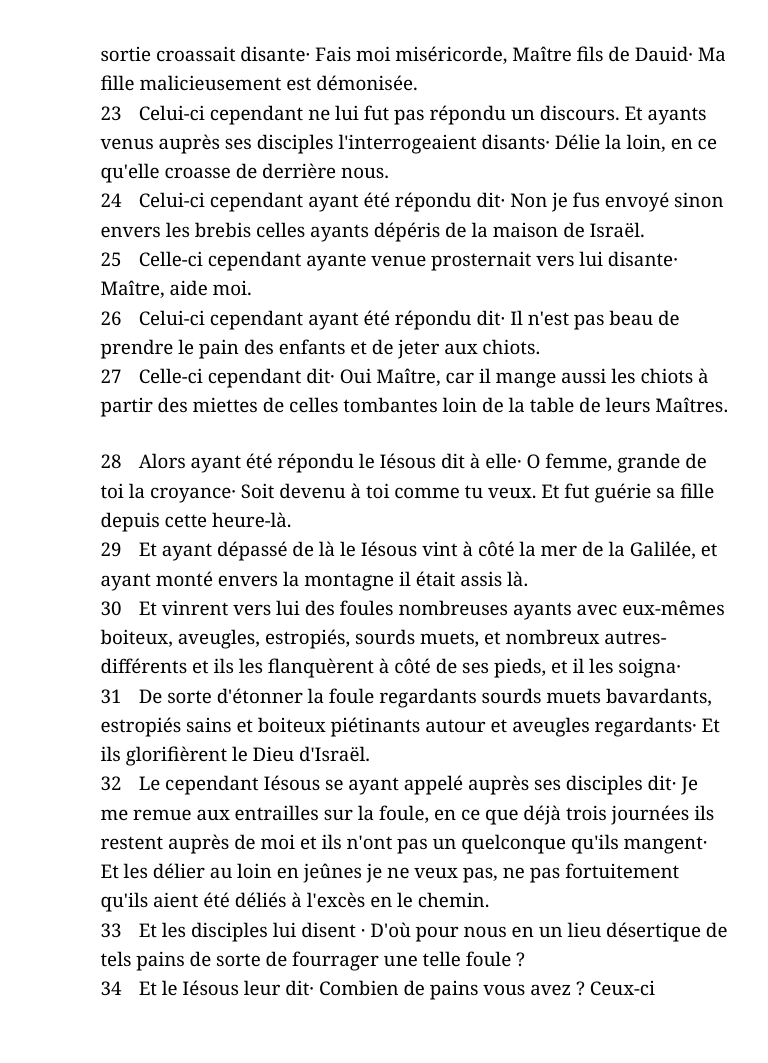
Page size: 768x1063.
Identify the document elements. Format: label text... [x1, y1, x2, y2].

text sortie croassait disante· Fais moi miséricorde, Maître fils de Dauid· Ma fille malicieusement est démonisée. 23 Celui-ci cependant ne lui fut pas répondu un discours. Et ayants venus auprès ses disciples l'interrogeaient disants· Délie la loin, en ce qu'elle croasse de derrière nous. 24 Celui-ci cependant ayant été répondu dit· Non je fus envoyé sinon envers les brebis celles ayants dépéris de la maison de Israël. 25 Celle-ci cependant ayante venue prosternait vers lui disante· Maître, aide moi. 26 Celui-ci cependant ayant été répondu dit· Il n'est pas beau de prendre le pain des enfants et de jeter aux chiots. 27 Celle-ci cependant dit· Oui Maître, car il mange aussi les chiots à partir des miettes de celles tombantes loin de la table de leurs Maîtres. 28 Alors ayant été répondu le Iésous dit à elle· O femme, grande de toi la croyance· Soit devenu à toi comme tu veux. Et fut guérie sa fille depuis cette heure-là. 29 Et ayant dépassé de là le Iésous vint à côté la mer de la Galilée, et ayant monté envers la montagne il était assis là. 30 Et vinrent vers lui des foules nombreuses ayants avec eux-mêmes boiteux, aveugles, estropiés, sourds muets, et nombreux autres-différents et ils les flanquèrent à côté de ses pieds, et il les soigna· 31 De sorte d'étonner la foule regardants sourds muets bavardants, estropiés sains et boiteux piétinants autour et aveugles regardants· Et ils glorifièrent le Dieu d'Israël. 32 Le cependant Iésous se ayant appelé auprès ses disciples dit· Je me remue aux entrailles sur la foule, en ce que déjà trois journées ils restent auprès de moi et ils n'ont pas un quelconque qu'ils mangent· Et les délier au loin en jeûnes je ne veux pas, ne pas fortuitement qu'ils aient été déliés à l'excès en le chemin. 33 Et les disciples lui disent · D'où pour nous en un lieu désertique de tels pains de sorte de fourrager une telle foule ? 34 Et le Iésous leur dit· Combien de pains vous avez ? Ceux-ci [100, 41, 729, 1001]
